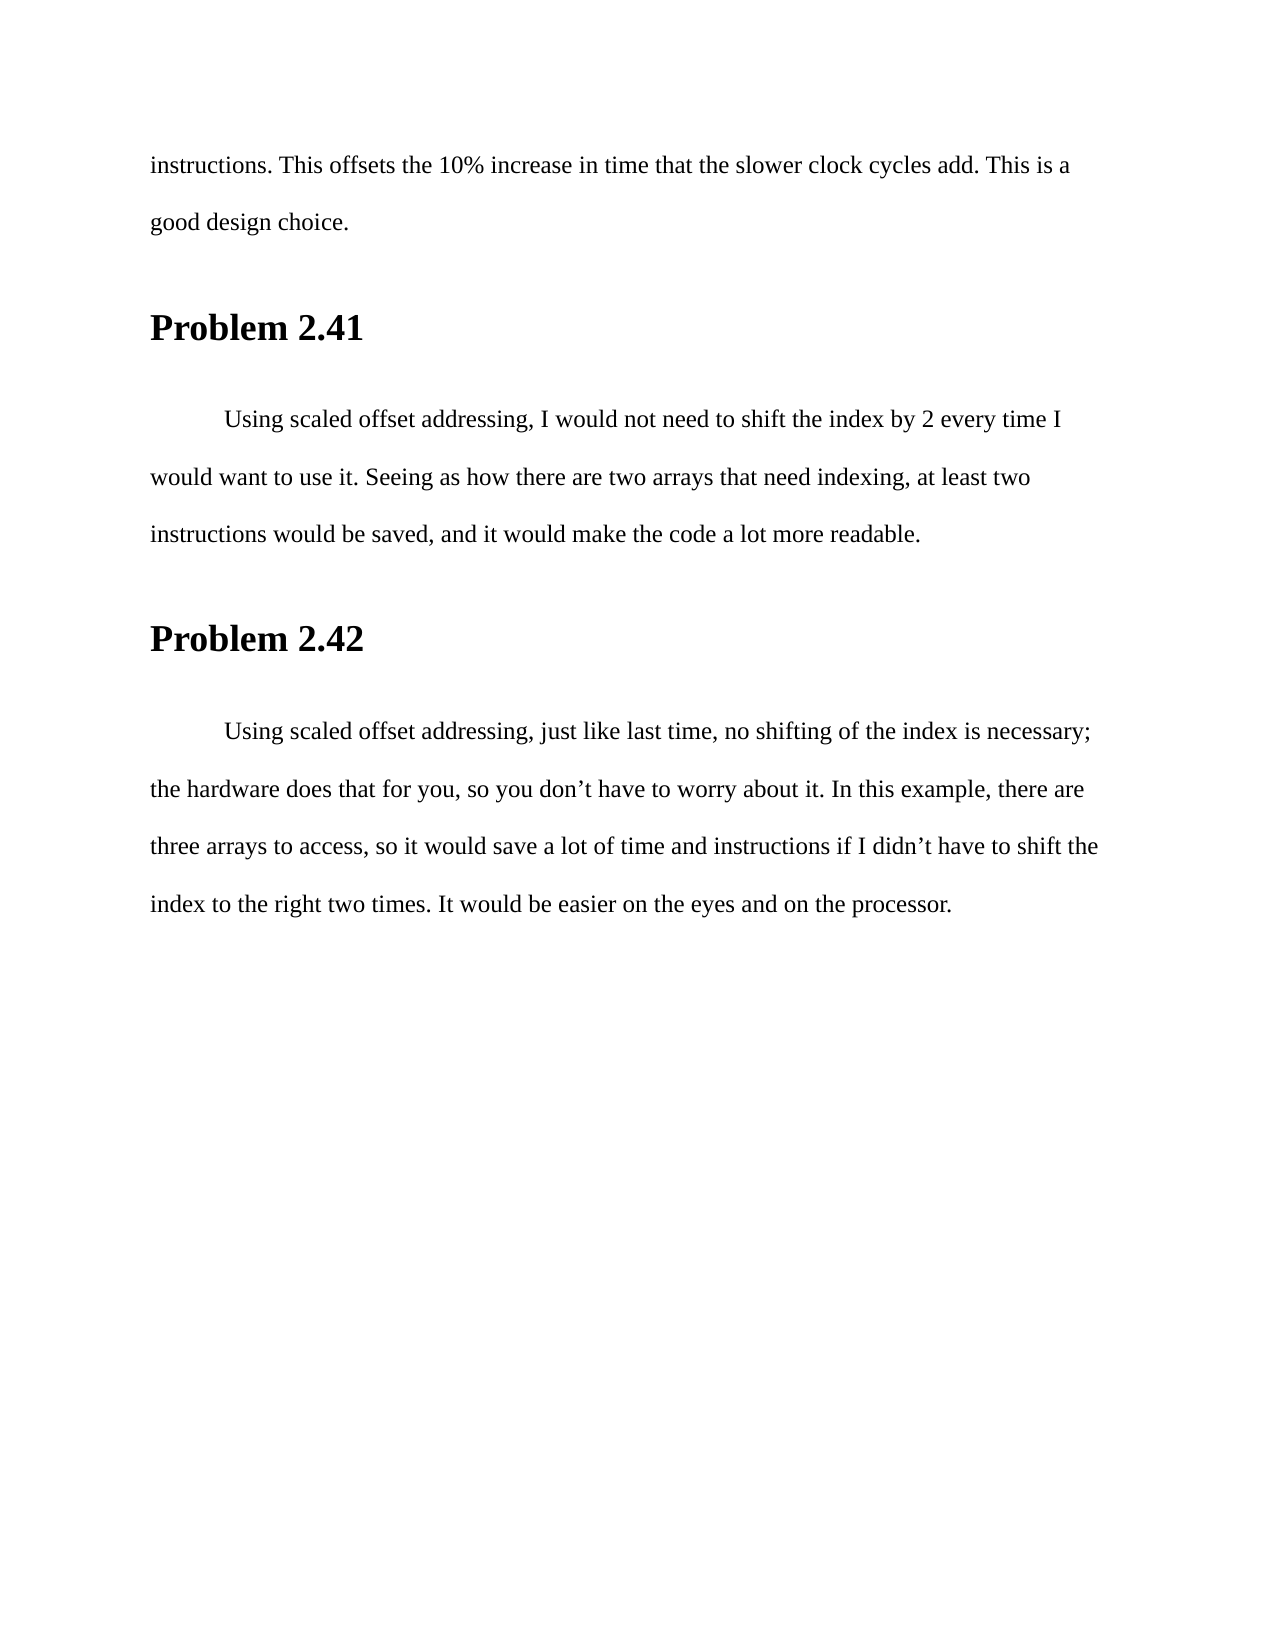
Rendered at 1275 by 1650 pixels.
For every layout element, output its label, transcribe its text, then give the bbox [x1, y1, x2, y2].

subtitle Problem 2.41 [150, 304, 1125, 348]
text Using scaled offset addressing, I would not need to shift the index by 2 every time I would want to use it. Seeing as how there are two arrays that need indexing, at least two instructions would be saved, and it would make the code a lot more readable. [150, 404, 1125, 548]
text instructions. This offsets the 10% increase in time that the slower clock cycles add. This is a good design choice. [150, 150, 1125, 236]
text Using scaled offset addressing, just like last time, no shifting of the index is necessary; the hardware does that for you, so you don’t have to worry about it. In this example, there are three arrays to access, so it would save a lot of time and instructions if I didn’t have to shift the index to the right two times. It would be easier on the eyes and on the processor. [150, 716, 1125, 917]
subtitle Problem 2.42 [150, 616, 1125, 660]
